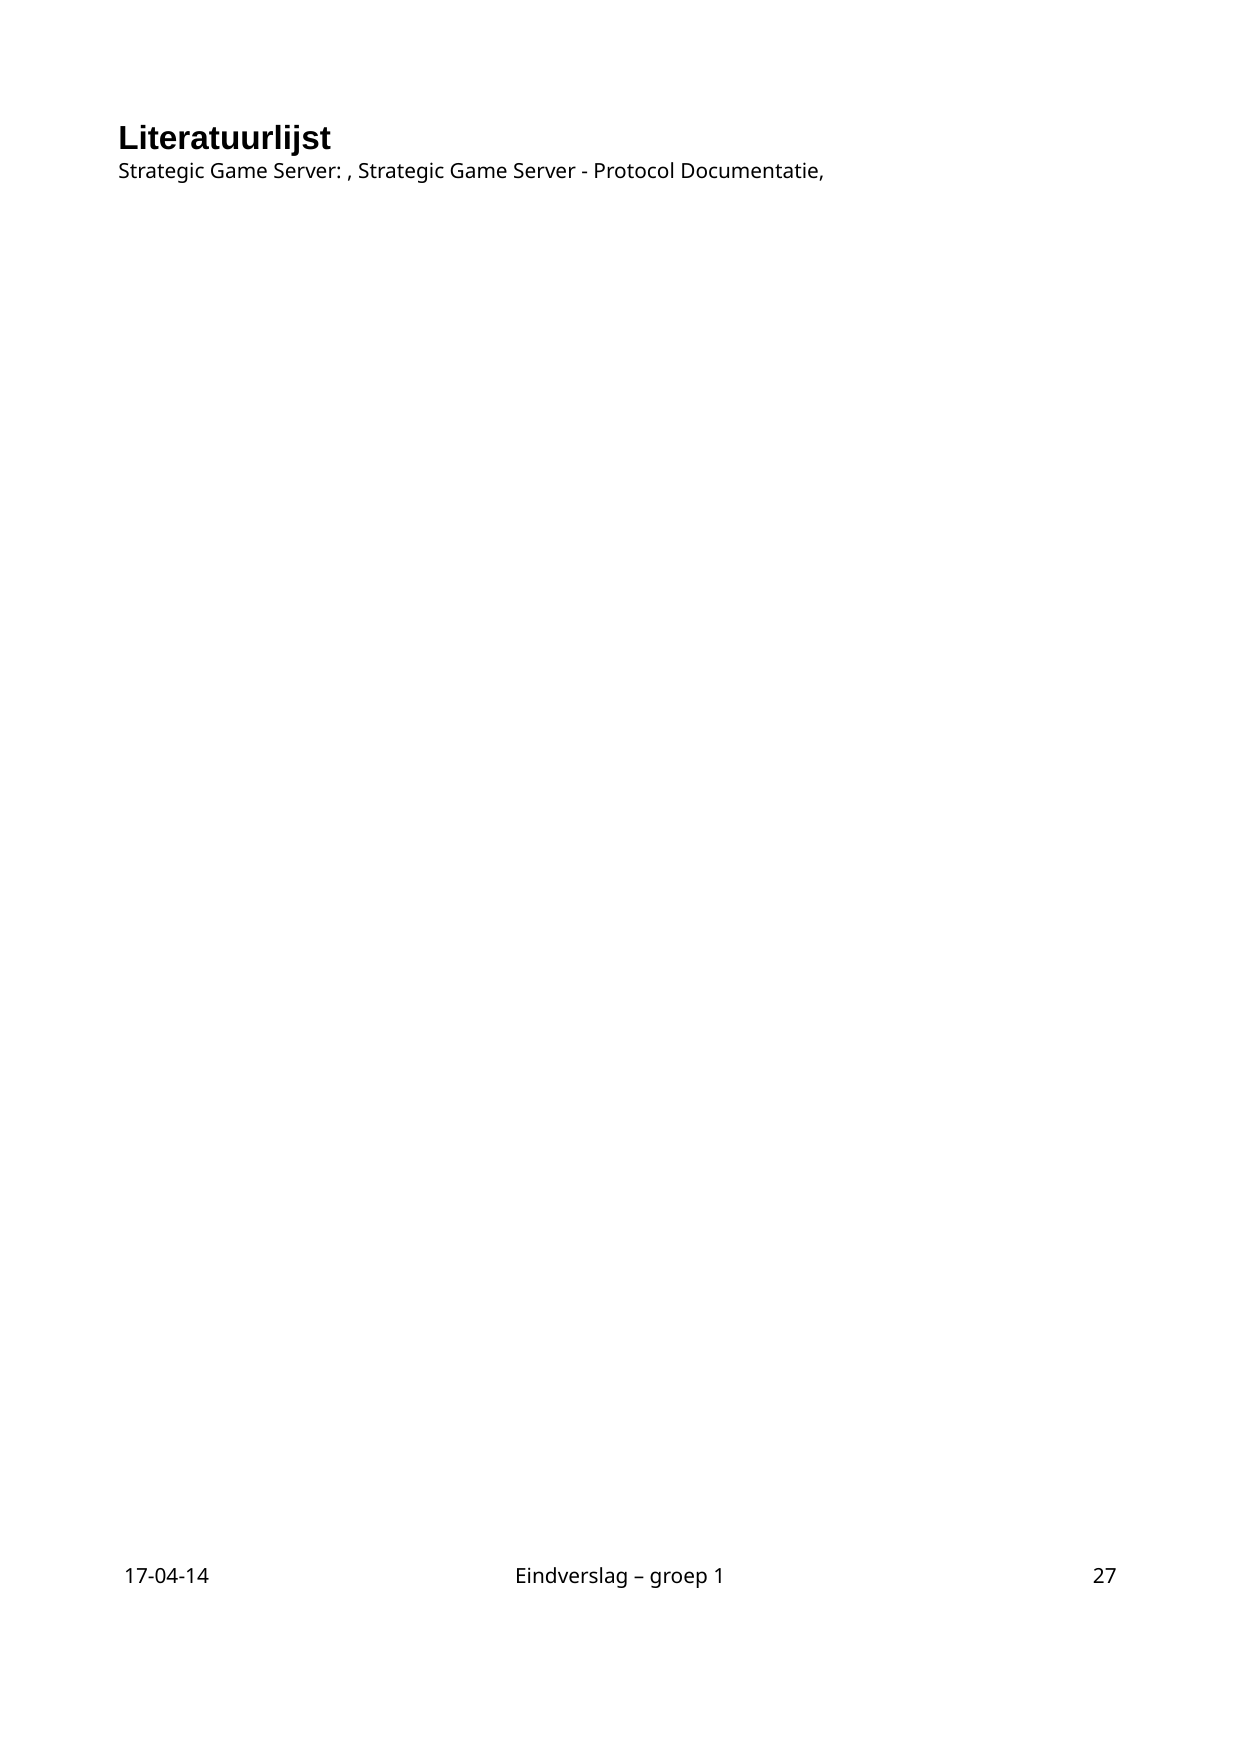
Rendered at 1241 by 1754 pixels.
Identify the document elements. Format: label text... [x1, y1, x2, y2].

text Strategic Game Server: , Strategic Game Server - Protocol Documentatie, [118, 157, 1122, 185]
subtitle Literatuurlijst [118, 118, 1122, 157]
